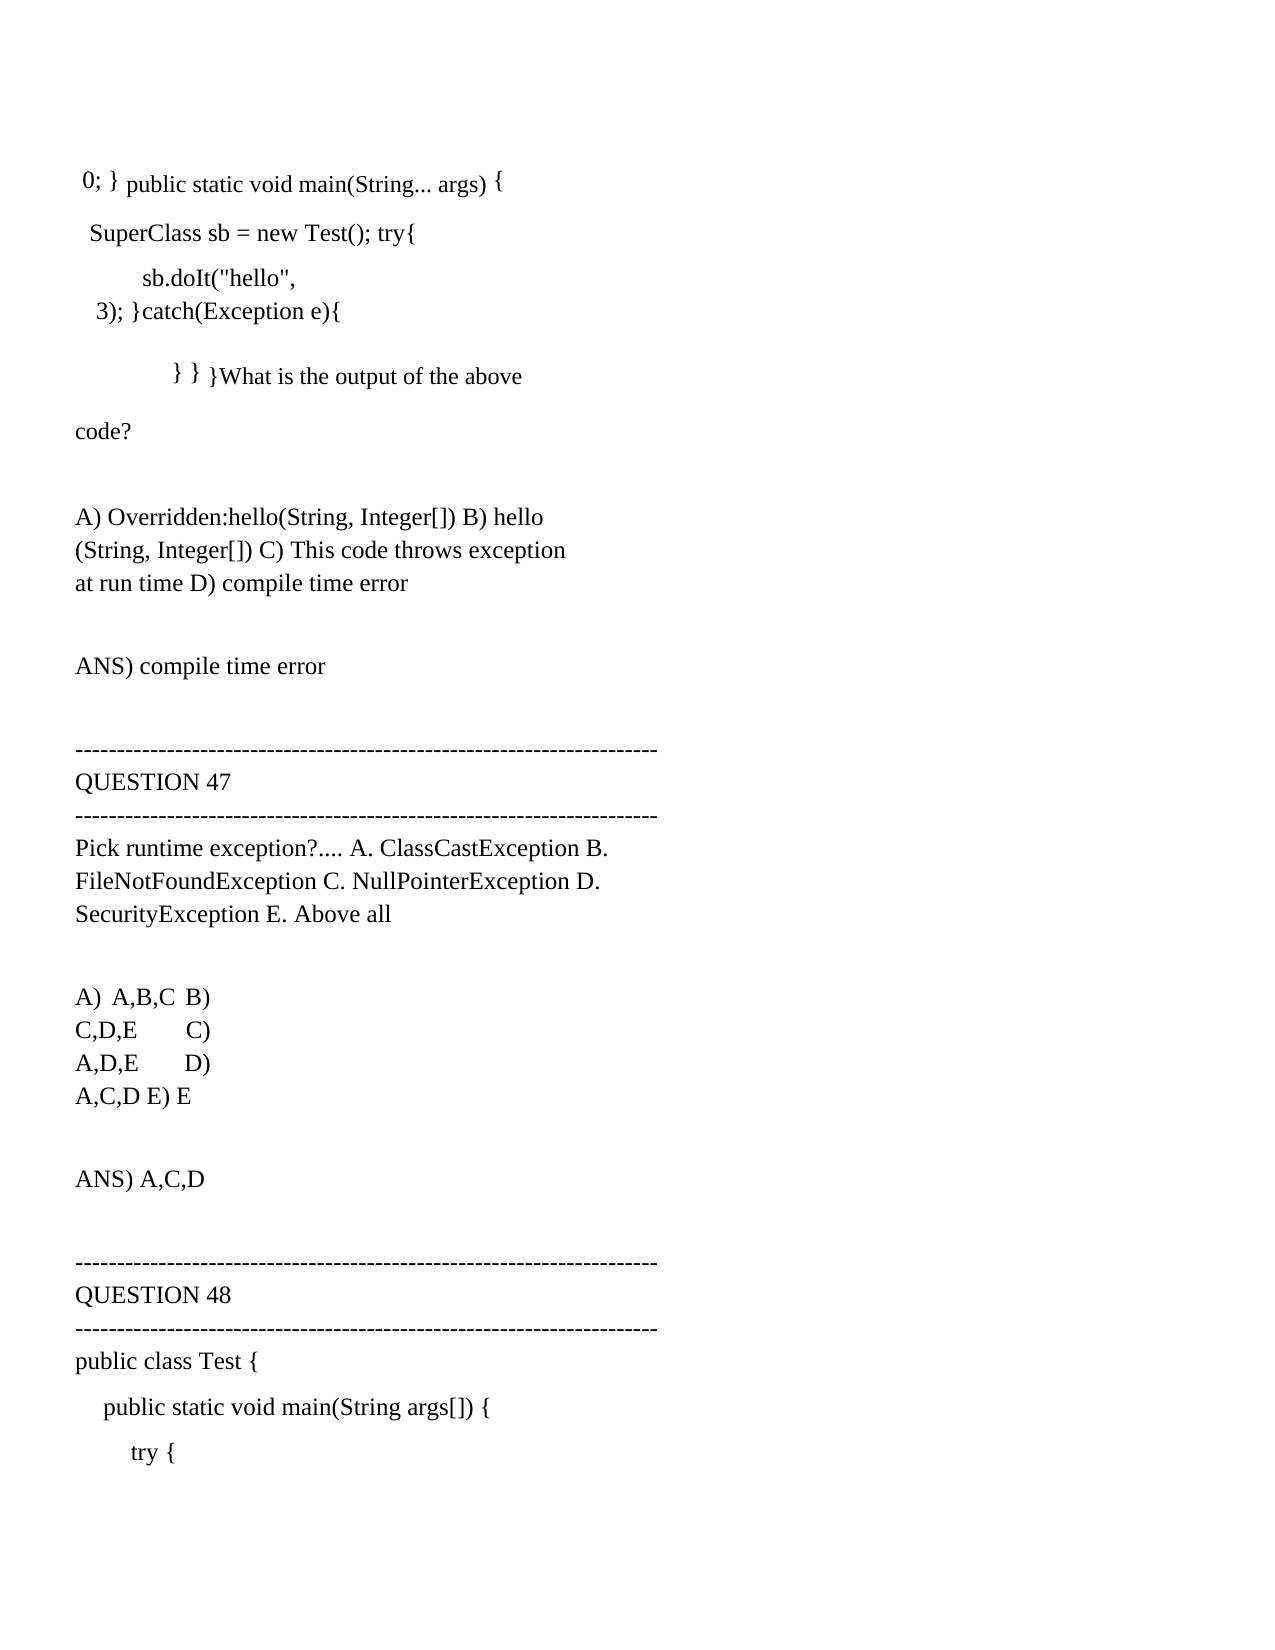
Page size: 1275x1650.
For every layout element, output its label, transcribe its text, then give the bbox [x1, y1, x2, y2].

text 0; } public static void main(String... args) { [82, 150, 744, 198]
text public static void main(String args[]) { [103, 1392, 549, 1421]
text ---------------------------------------------------------------------- QUESTION 48 ---------------------------------------------------------------------- public class Test { [75, 1247, 693, 1375]
text A) A,B,C B) C,D,E C) A,D,E D) A,C,D E) E [75, 982, 211, 1110]
text A) Overridden:hello(String, Integer[]) B) hello (String, Integer[]) C) This code throws exception at run time D) compile time error [75, 502, 572, 597]
text } } }What is the output of the above code? [75, 342, 532, 445]
text ---------------------------------------------------------------------- Pick runtime exception?.... A. ClassCastException B. FileNotFoundException C. NullPointerException D. SecurityException E. Above all [75, 800, 693, 928]
text sb.doIt("hello", 3); }catch(Exception e){ [89, 263, 348, 325]
text ANS) A,C,D [75, 1164, 244, 1193]
text SuperClass sb = new Test(); try{ [89, 218, 441, 246]
text ANS) compile time error [75, 651, 377, 680]
text ---------------------------------------------------------------------- QUESTION 47 [75, 734, 693, 796]
text try { [131, 1437, 209, 1466]
